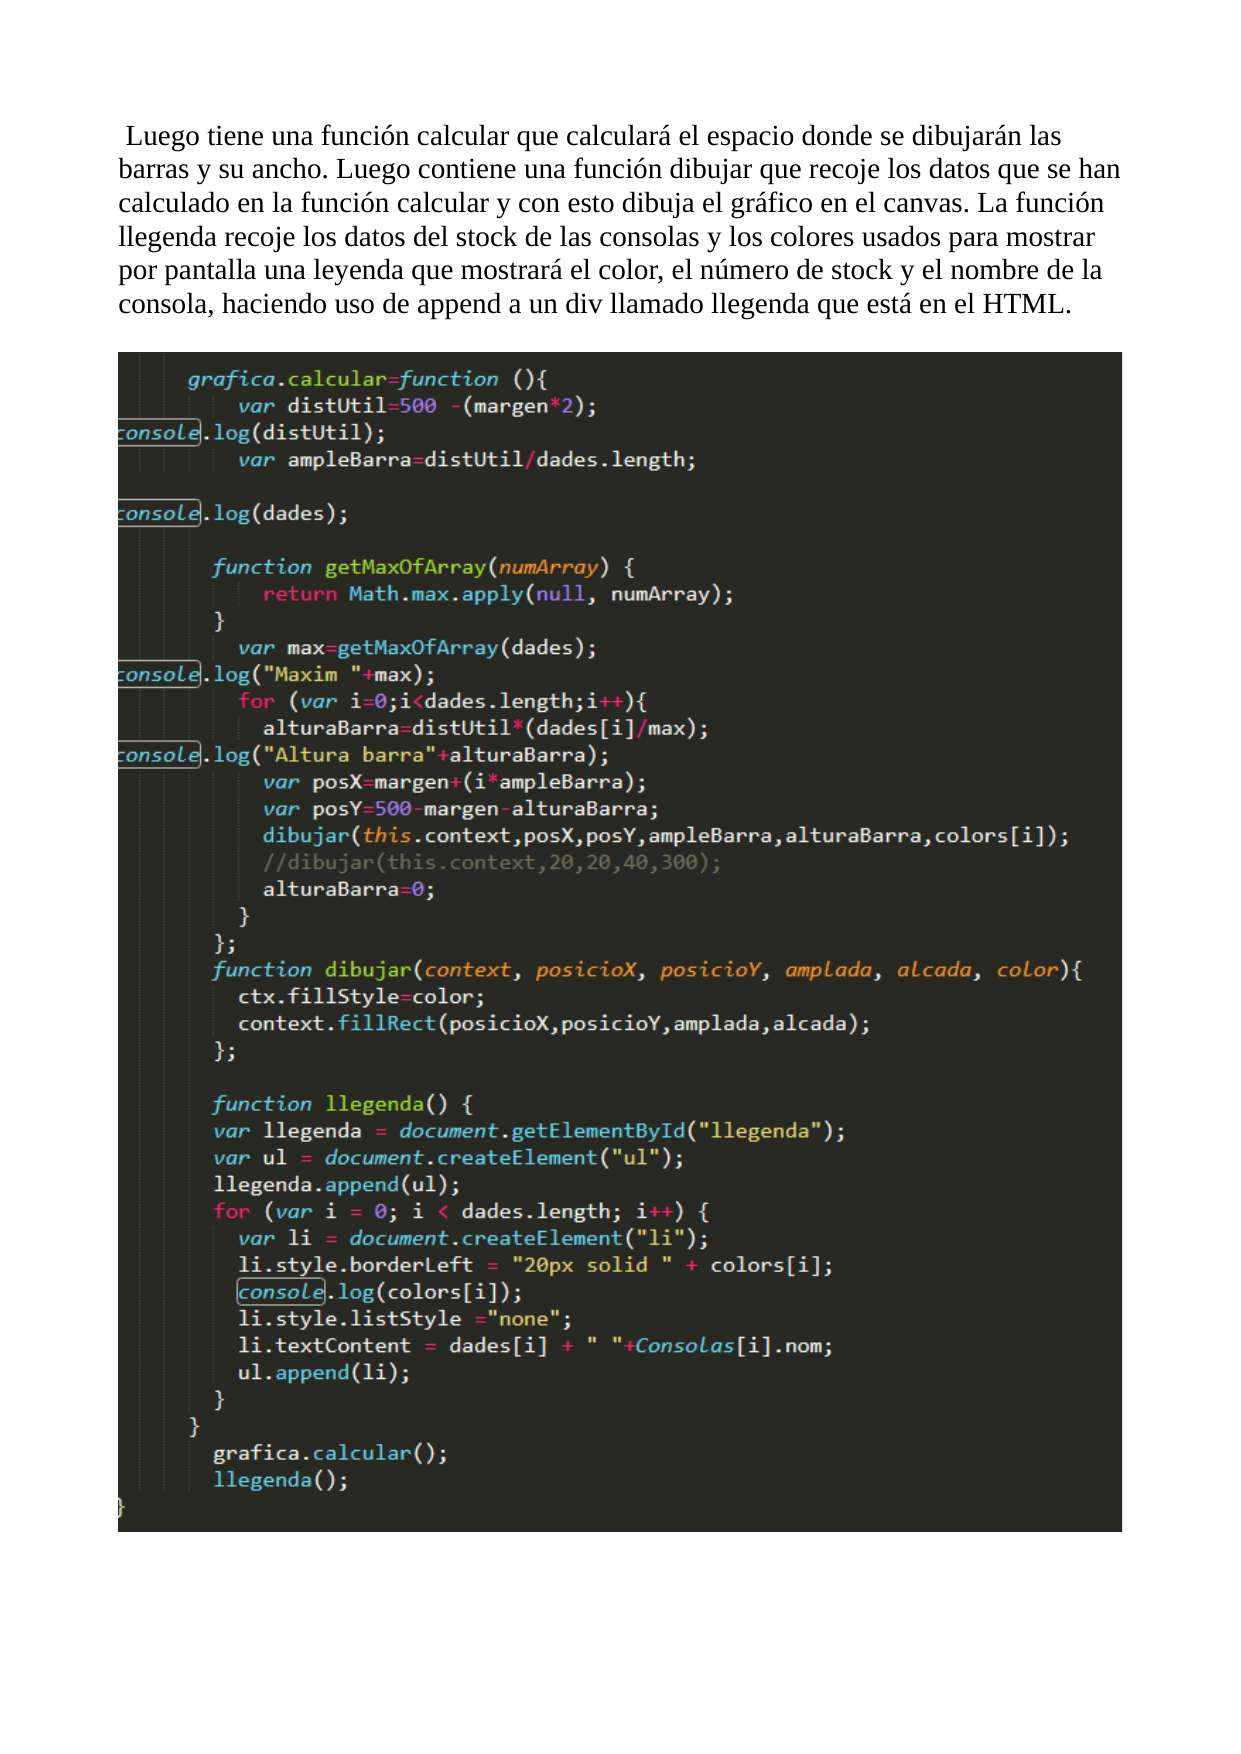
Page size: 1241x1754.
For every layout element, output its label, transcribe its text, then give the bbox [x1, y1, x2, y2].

picture [118, 352, 1123, 1532]
text Luego tiene una función calcular que calculará el espacio donde se dibujarán las barras y su ancho. Luego contiene una función dibujar que recoje los datos que se han calculado en la función calcular y con esto dibuja el gráfico en el canvas. La función llegenda recoje los datos del stock de las consolas y los colores usados para mostrar por pantalla una leyenda que mostrará el color, el número de stock y el nombre de la consola, haciendo uso de append a un div llamado llegenda que está en el HTML. [118, 118, 1122, 319]
